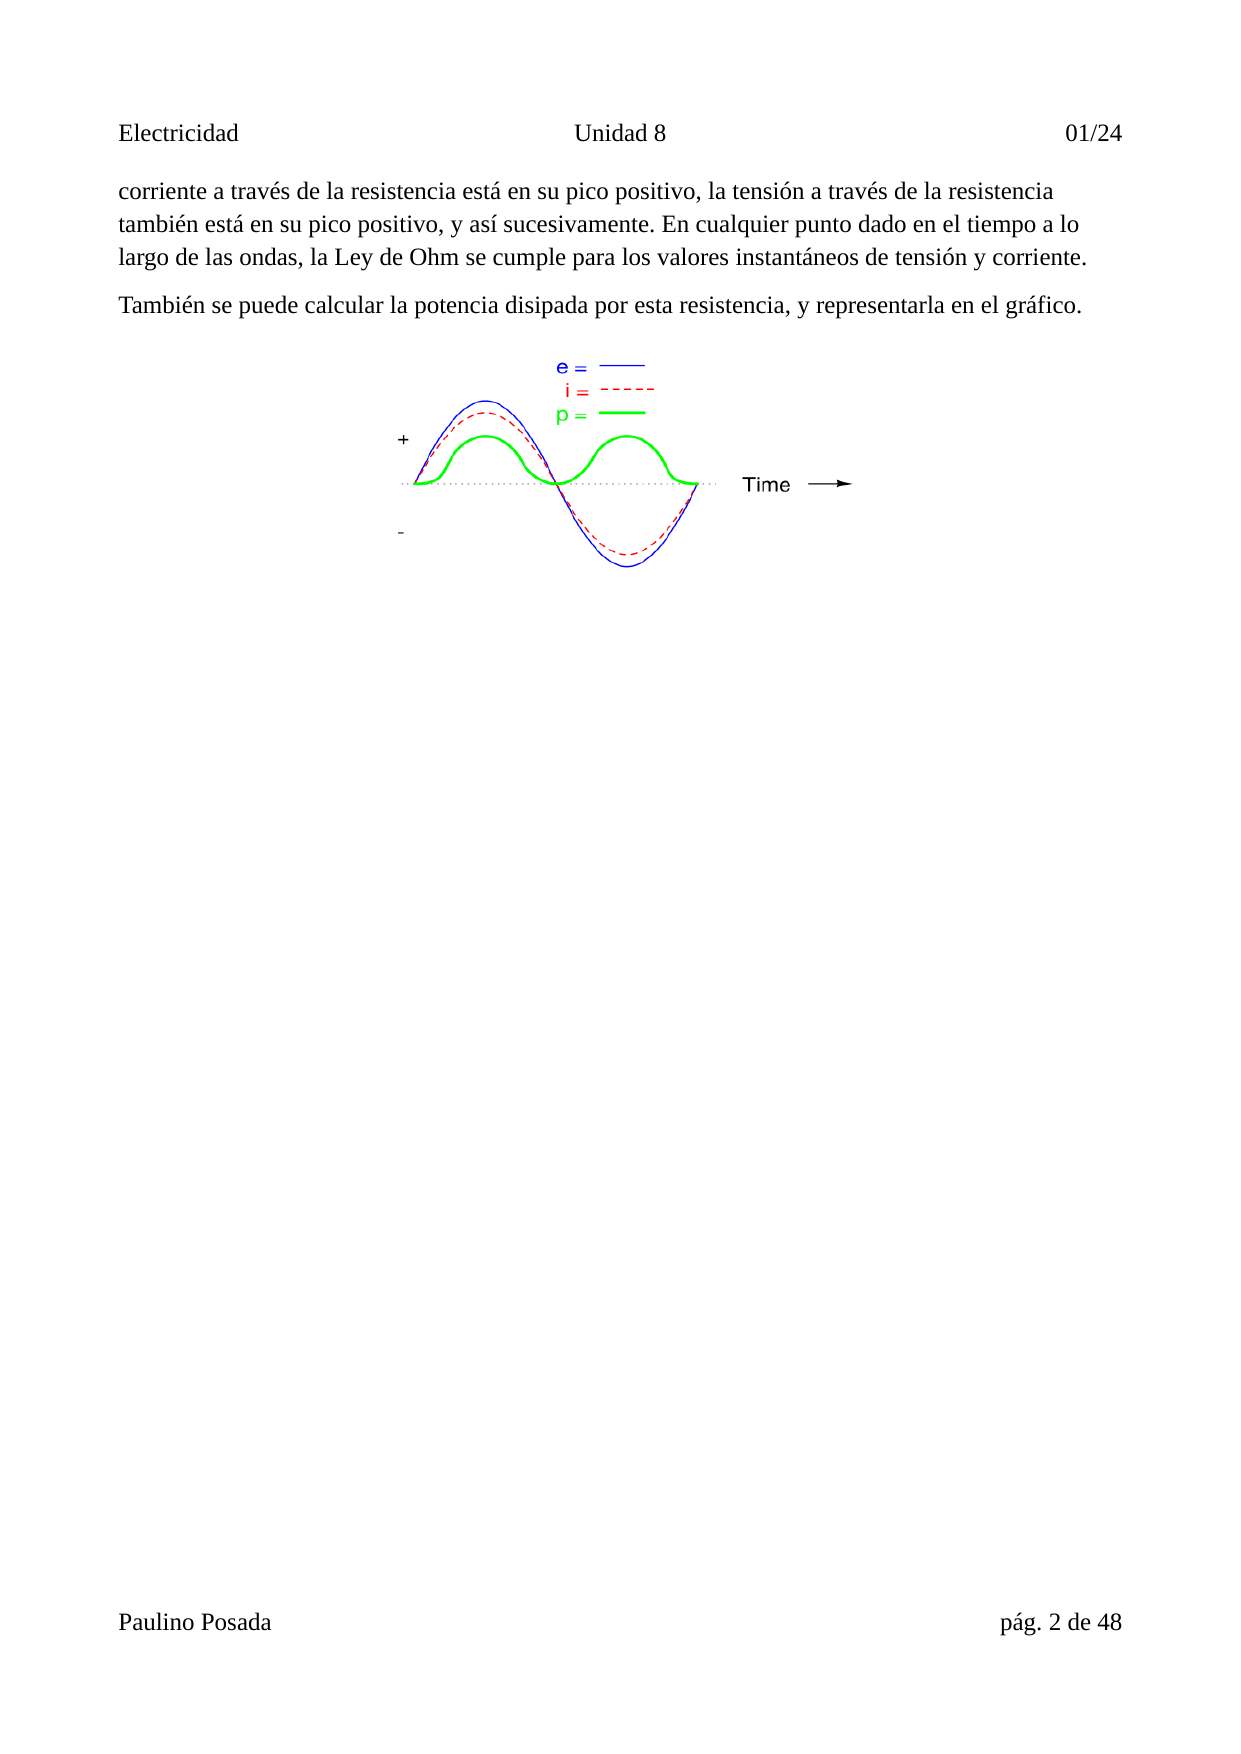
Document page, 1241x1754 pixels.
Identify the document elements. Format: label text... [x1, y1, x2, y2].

picture [381, 355, 859, 574]
text También se puede calcular la potencia disipada por esta resistencia, y representarla en el gráfico. [118, 290, 1122, 319]
text corriente a través de la resistencia está en su pico positivo, la tensión a través de la resistencia también está en su pico positivo, y así sucesivamente. En cualquier punto dado en el tiempo a lo largo de las ondas, la Ley de Ohm se cumple para los valores instantáneos de tensión y corriente. [118, 176, 1122, 271]
